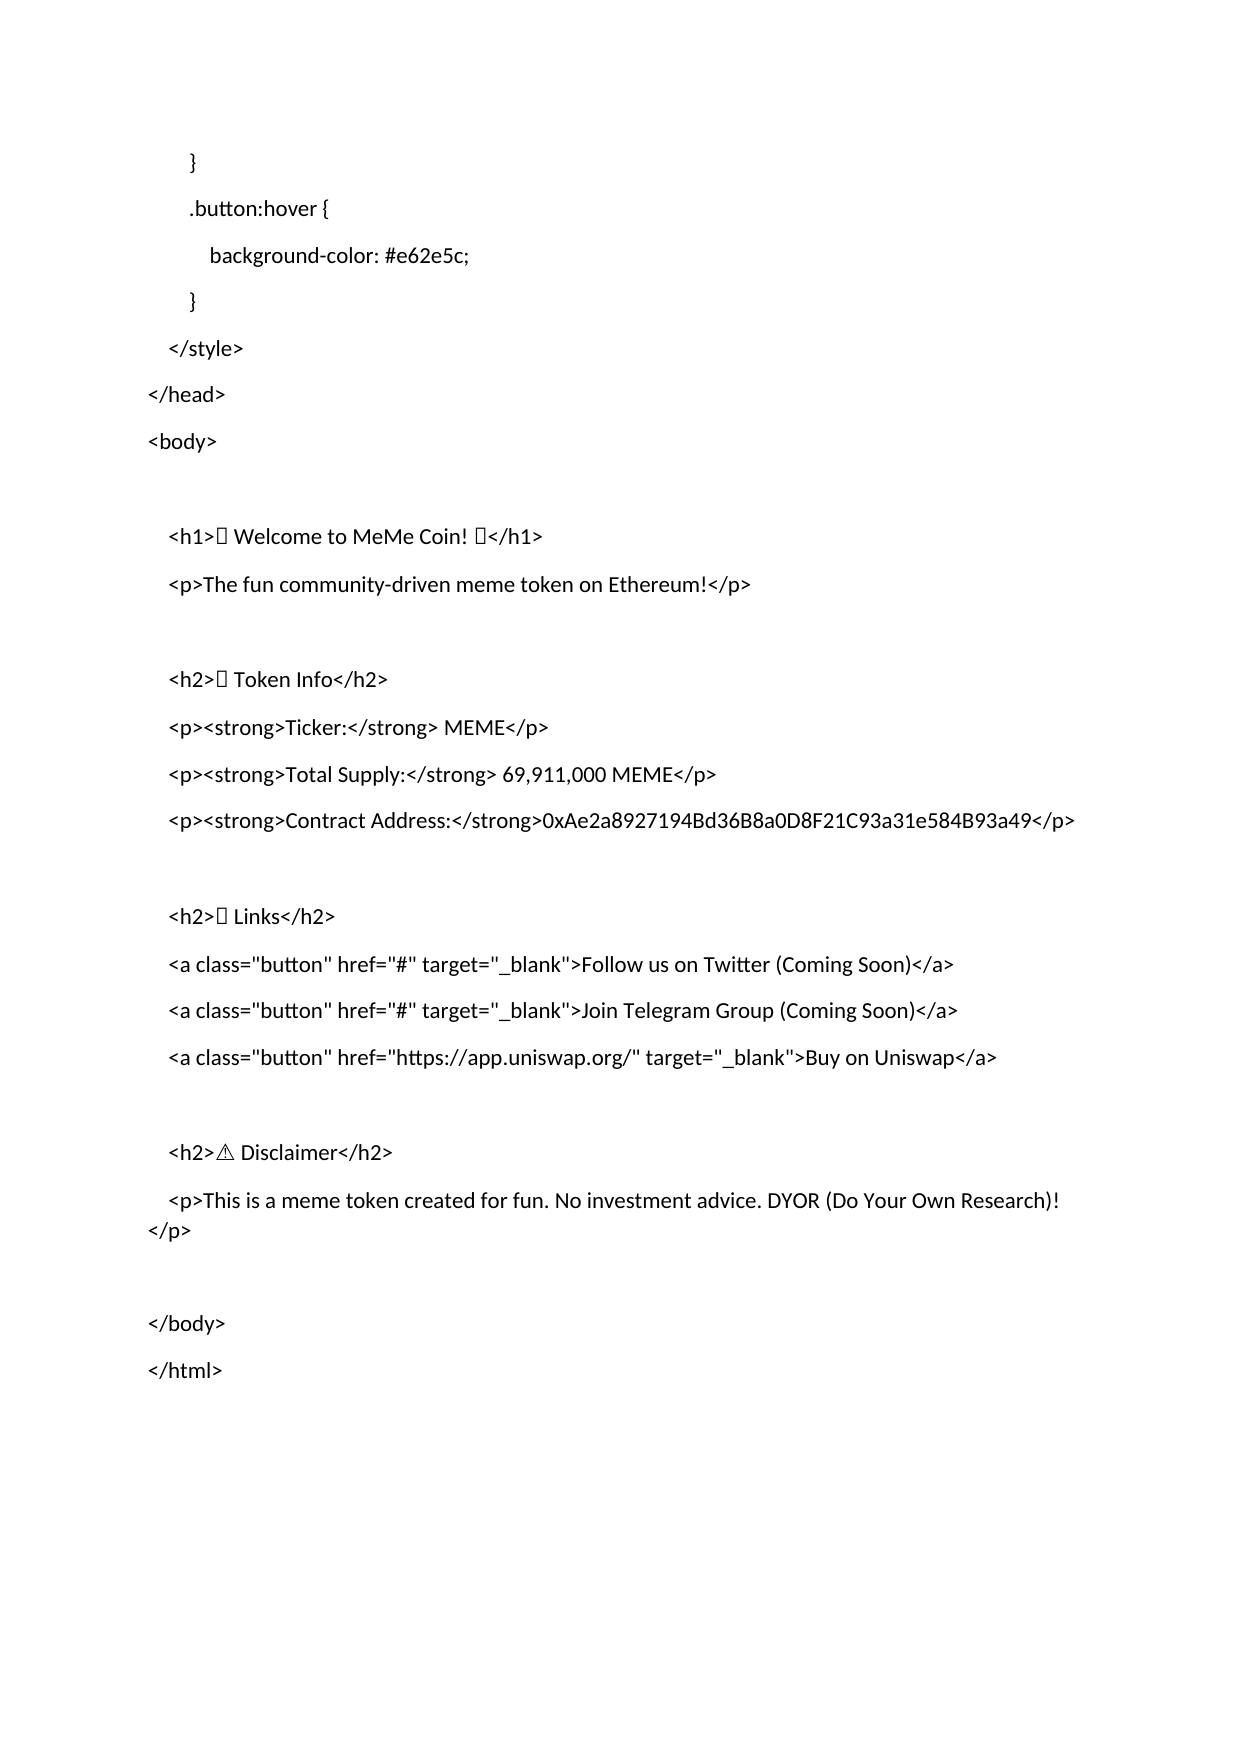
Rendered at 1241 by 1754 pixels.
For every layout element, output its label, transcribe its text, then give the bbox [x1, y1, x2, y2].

text } [148, 148, 1093, 176]
text </style> [148, 334, 1093, 362]
text <p>This is a meme token created for fun. No investment advice. DYOR (Do Your Own Research)!</p> [148, 1186, 1093, 1244]
text } [148, 287, 1093, 315]
text <body> [148, 427, 1093, 455]
text <h2>⚠️ Disclaimer</h2> [148, 1136, 1093, 1167]
text </html> [148, 1356, 1093, 1384]
text <h2>🌐 Links</h2> [148, 900, 1093, 931]
text <a class="button" href="https://app.uniswap.org/" target="_blank">Buy on Uniswap</a> [148, 1043, 1093, 1071]
text <h2>🔗 Token Info</h2> [148, 663, 1093, 694]
text </head> [148, 380, 1093, 408]
text <h1>🚀 Welcome to MeMe Coin! 🚀</h1> [148, 520, 1093, 551]
text </body> [148, 1309, 1093, 1337]
text <p><strong>Contract Address:</strong>0xAe2a8927194Bd36B8a0D8F21C93a31e584B93a49</p> [148, 807, 1093, 834]
text background-color: #e62e5c; [148, 241, 1093, 269]
text <a class="button" href="#" target="_blank">Follow us on Twitter (Coming Soon)</a> [148, 950, 1093, 978]
text <p><strong>Ticker:</strong> MEME</p> [148, 713, 1093, 741]
text <a class="button" href="#" target="_blank">Join Telegram Group (Coming Soon)</a> [148, 996, 1093, 1024]
text .button:hover { [148, 194, 1093, 222]
text <p>The fun community-driven meme token on Ethereum!</p> [148, 570, 1093, 598]
text <p><strong>Total Supply:</strong> 69,911,000 MEME</p> [148, 760, 1093, 788]
